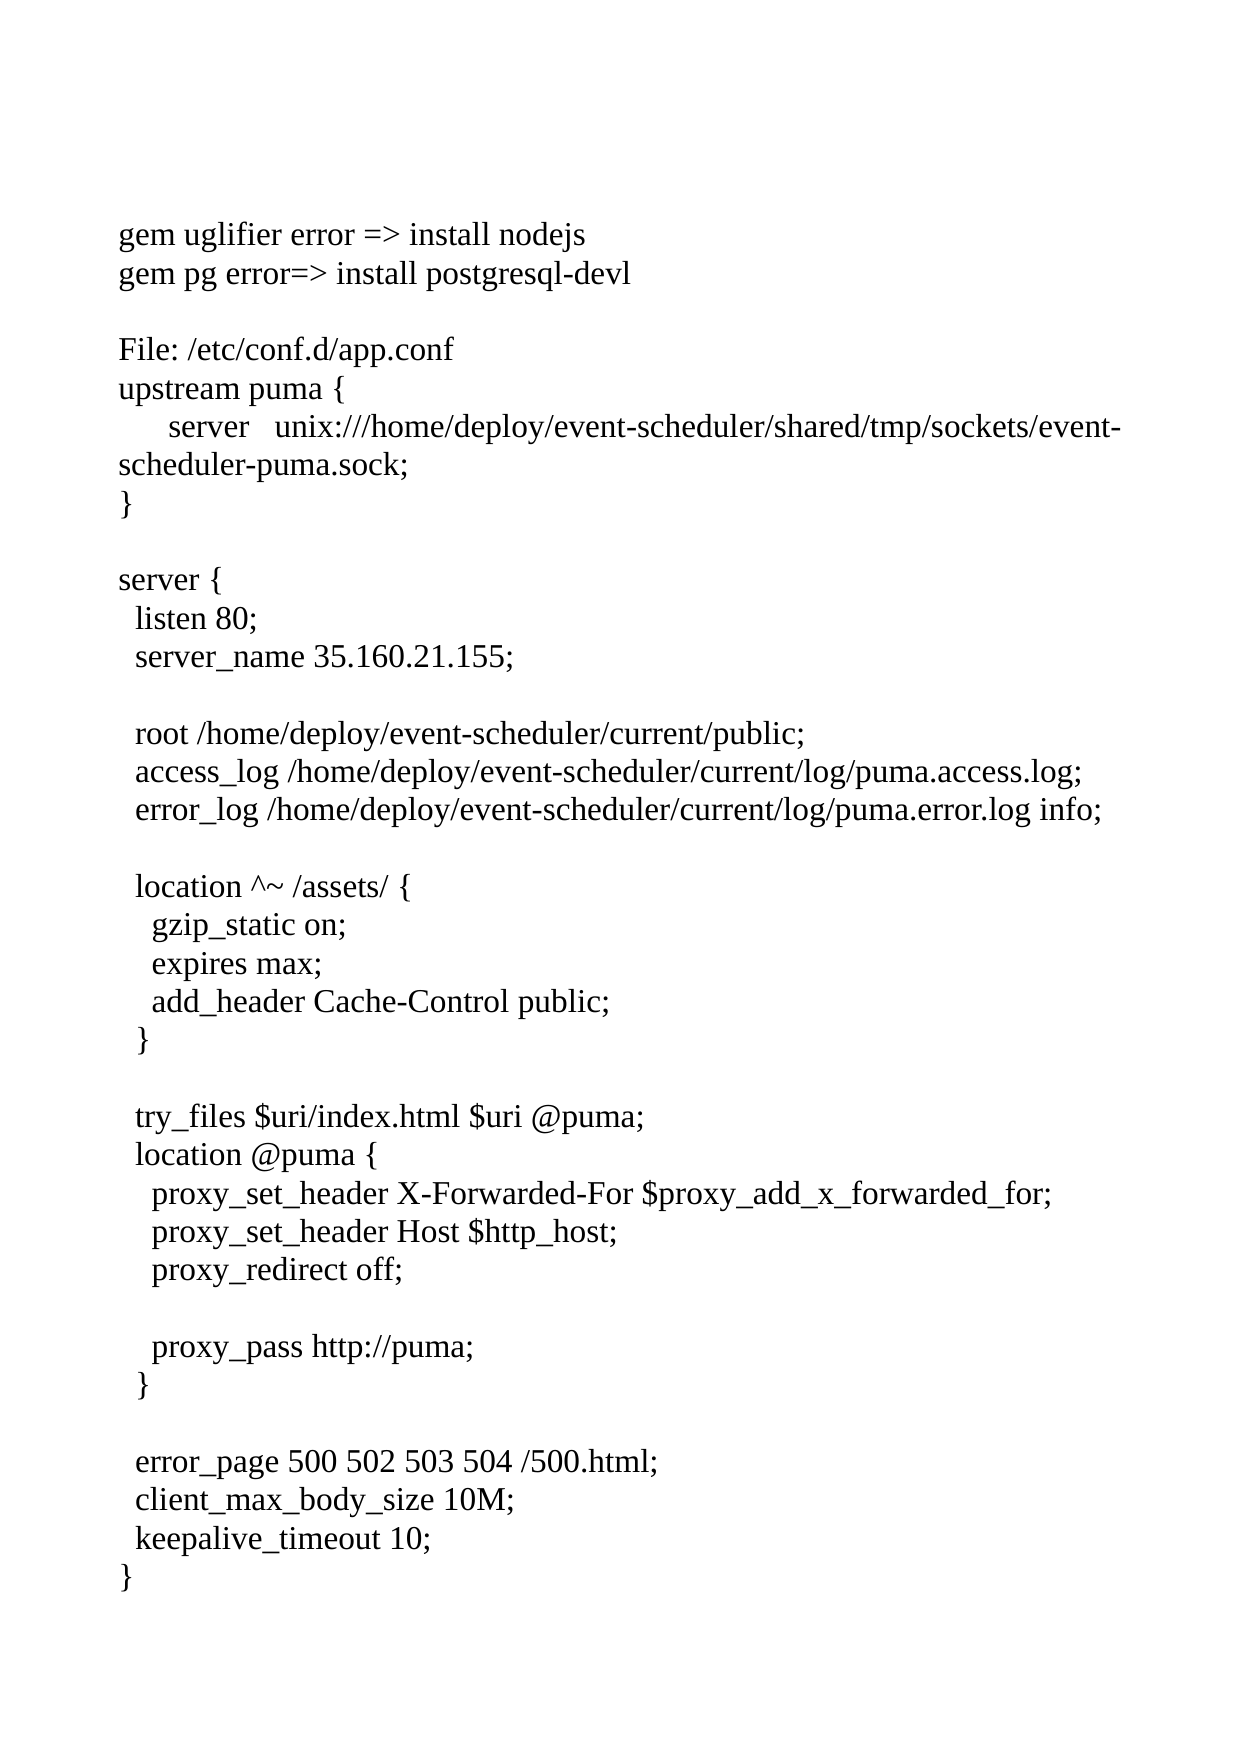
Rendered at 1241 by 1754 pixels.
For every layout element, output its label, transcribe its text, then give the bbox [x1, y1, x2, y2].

text server { [118, 560, 1122, 598]
text upstream puma { [118, 368, 1122, 406]
text gem pg error=> install postgresql-devl [118, 253, 1122, 291]
text keepalive_timeout 10; [118, 1518, 1122, 1556]
text access_log /home/deploy/event-scheduler/current/log/puma.access.log; [118, 751, 1122, 790]
text server unix:///home/deploy/event-scheduler/shared/tmp/sockets/event-scheduler-puma.sock; [118, 406, 1122, 483]
text location ^~ /assets/ { [118, 866, 1122, 905]
text error_log /home/deploy/event-scheduler/current/log/puma.error.log info; [118, 790, 1122, 828]
text } [118, 1020, 1122, 1058]
text expires max; [118, 943, 1122, 981]
text location @puma { [118, 1135, 1122, 1173]
text } [118, 1556, 1122, 1595]
text client_max_body_size 10M; [118, 1480, 1122, 1518]
text } [118, 483, 1122, 521]
text gem uglifier error => install nodejs [118, 215, 1122, 253]
text root /home/deploy/event-scheduler/current/public; [118, 713, 1122, 751]
text proxy_pass http://puma; [118, 1326, 1122, 1365]
text proxy_set_header Host $http_host; [118, 1211, 1122, 1250]
text server_name 35.160.21.155; [118, 636, 1122, 675]
text error_page 500 502 503 504 /500.html; [118, 1441, 1122, 1480]
text gzip_static on; [118, 905, 1122, 943]
text add_header Cache-Control public; [118, 981, 1122, 1020]
text try_files $uri/index.html $uri @puma; [118, 1096, 1122, 1135]
text listen 80; [118, 598, 1122, 636]
text proxy_set_header X-Forwarded-For $proxy_add_x_forwarded_for; [118, 1173, 1122, 1211]
text proxy_redirect off; [118, 1250, 1122, 1288]
text } [118, 1365, 1122, 1403]
text File: /etc/conf.d/app.conf [118, 330, 1122, 368]
